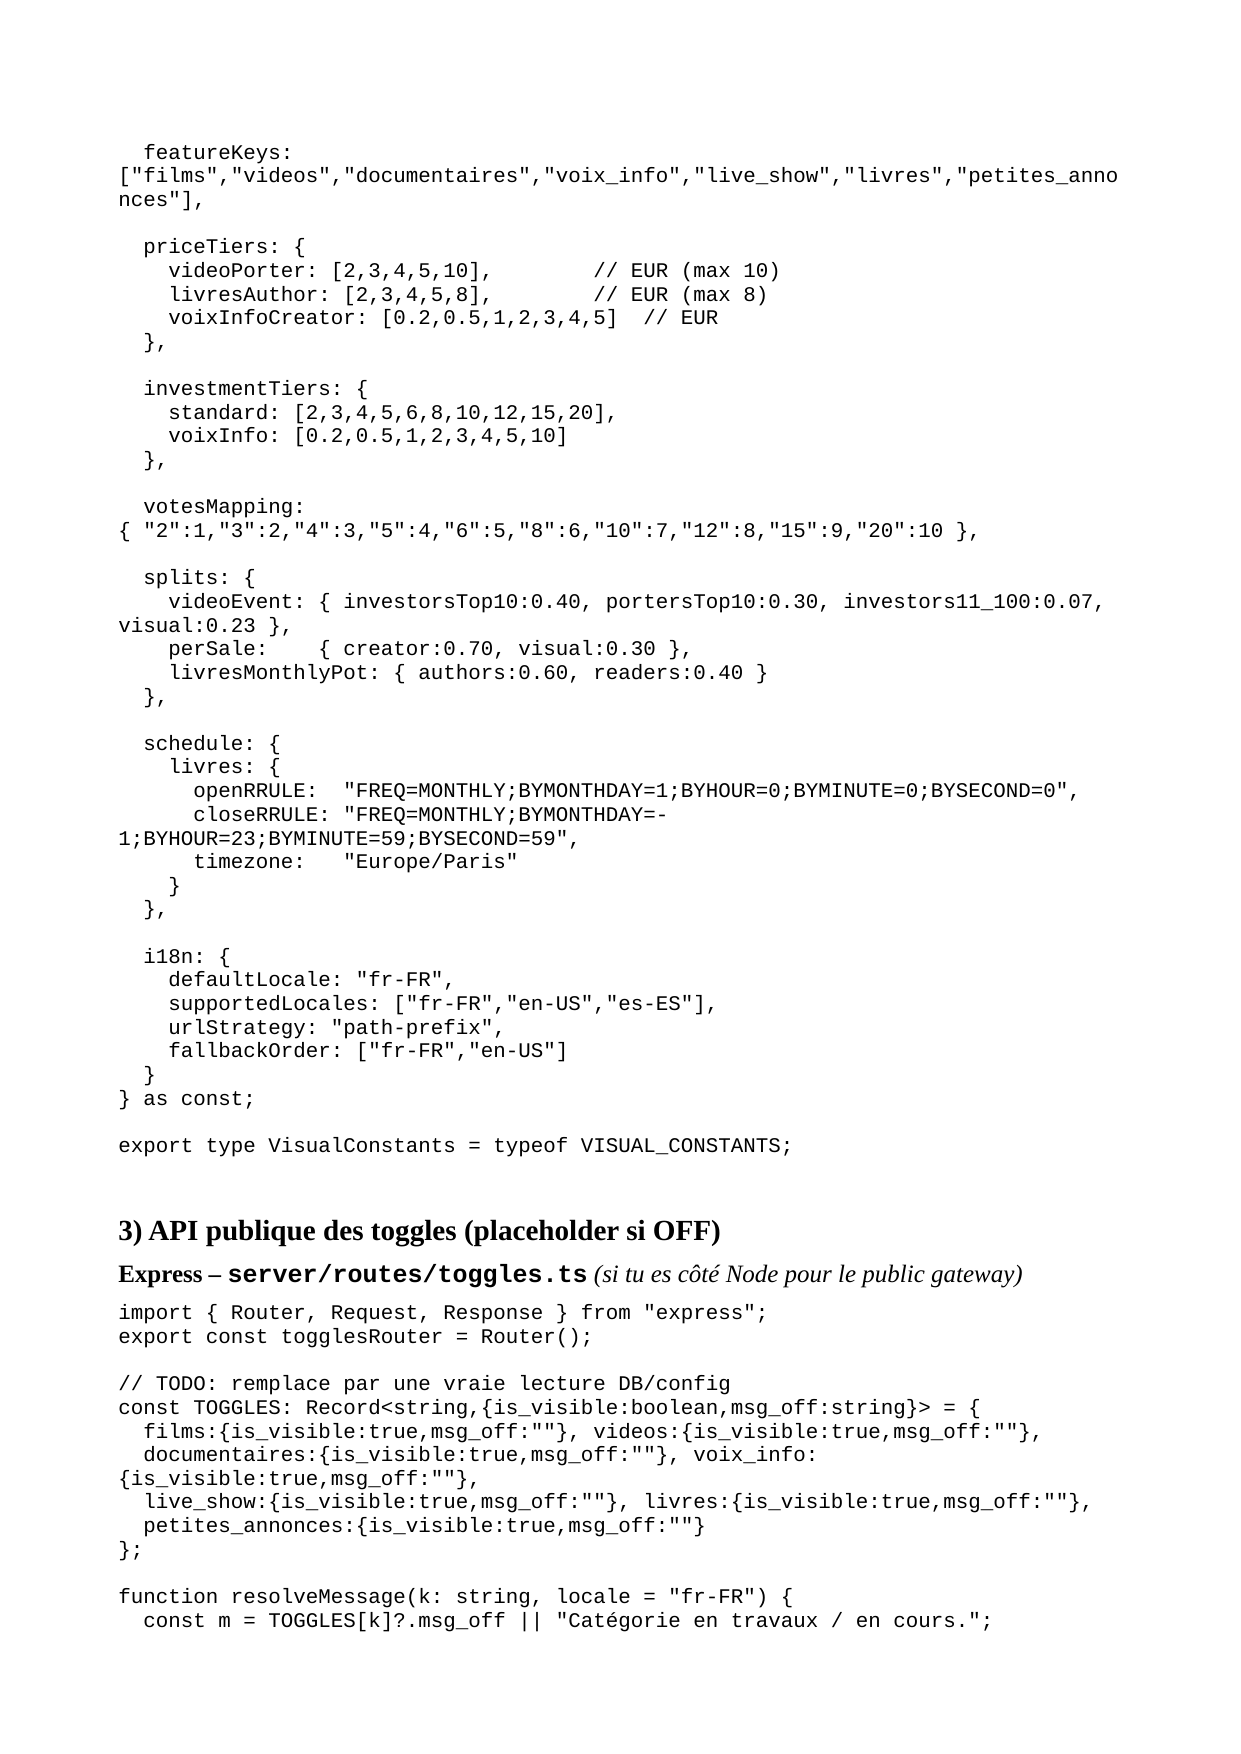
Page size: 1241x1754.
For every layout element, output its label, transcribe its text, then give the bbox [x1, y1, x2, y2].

subtitle 3) API publique des toggles (placeholder si OFF) [118, 1213, 1122, 1247]
text videoPorter: [2,3,4,5,10], // EUR (max 10) [118, 260, 1122, 284]
text } as const; [118, 1088, 1122, 1111]
text // TODO: remplace par une vraie lecture DB/config [118, 1373, 1122, 1397]
text urlStrategy: "path-prefix", [118, 1017, 1122, 1040]
text defaultLocale: "fr-FR", [118, 969, 1122, 993]
text const TOGGLES: Record<string,{is_visible:boolean,msg_off:string}> = { [118, 1397, 1122, 1421]
text voixInfo: [0.2,0.5,1,2,3,4,5,10] [118, 426, 1122, 449]
text }; [118, 1539, 1122, 1562]
text supportedLocales: ["fr-FR","en-US","es-ES"], [118, 993, 1122, 1017]
text Express – server/routes/toggles.ts (si tu es côté Node pour le public gateway) [118, 1259, 1122, 1290]
text import { Router, Request, Response } from "express"; [118, 1302, 1122, 1326]
text livresMonthlyPot: { authors:0.60, readers:0.40 } [118, 662, 1122, 686]
text i18n: { [118, 946, 1122, 969]
text timezone: "Europe/Paris" [118, 851, 1122, 875]
text investmentTiers: { [118, 378, 1122, 402]
text videoEvent: { investorsTop10:0.40, portersTop10:0.30, investors11_100:0.07, visual:0.23 }, [118, 591, 1122, 638]
text export const togglesRouter = Router(); [118, 1326, 1122, 1350]
text }, [118, 686, 1122, 709]
text }, [118, 449, 1122, 473]
text } [118, 1064, 1122, 1088]
text }, [118, 331, 1122, 354]
text featureKeys: ["films","videos","documentaires","voix_info","live_show","livres","petites_annonces"], [118, 142, 1122, 213]
text live_show:{is_visible:true,msg_off:""}, livres:{is_visible:true,msg_off:""}, [118, 1492, 1122, 1515]
text fallbackOrder: ["fr-FR","en-US"] [118, 1040, 1122, 1064]
text voixInfoCreator: [0.2,0.5,1,2,3,4,5] // EUR [118, 307, 1122, 331]
text votesMapping: { "2":1,"3":2,"4":3,"5":4,"6":5,"8":6,"10":7,"12":8,"15":9,"20":10 }, [118, 496, 1122, 544]
text closeRRULE: "FREQ=MONTHLY;BYMONTHDAY=-1;BYHOUR=23;BYMINUTE=59;BYSECOND=59", [118, 804, 1122, 851]
text const m = TOGGLES[k]?.msg_off || "Catégorie en travaux / en cours."; [118, 1610, 1122, 1633]
text function resolveMessage(k: string, locale = "fr-FR") { [118, 1586, 1122, 1610]
text schedule: { [118, 733, 1122, 757]
text splits: { [118, 567, 1122, 591]
text films:{is_visible:true,msg_off:""}, videos:{is_visible:true,msg_off:""}, [118, 1421, 1122, 1444]
text documentaires:{is_visible:true,msg_off:""}, voix_info:{is_visible:true,msg_off:""}, [118, 1444, 1122, 1492]
text perSale: { creator:0.70, visual:0.30 }, [118, 638, 1122, 662]
text } [118, 875, 1122, 898]
text petites_annonces:{is_visible:true,msg_off:""} [118, 1515, 1122, 1539]
text }, [118, 898, 1122, 922]
text openRRULE: "FREQ=MONTHLY;BYMONTHDAY=1;BYHOUR=0;BYMINUTE=0;BYSECOND=0", [118, 780, 1122, 804]
text livres: { [118, 757, 1122, 780]
text export type VisualConstants = typeof VISUAL_CONSTANTS; [118, 1135, 1122, 1158]
text standard: [2,3,4,5,6,8,10,12,15,20], [118, 402, 1122, 426]
text priceTiers: { [118, 236, 1122, 260]
text livresAuthor: [2,3,4,5,8], // EUR (max 8) [118, 284, 1122, 307]
